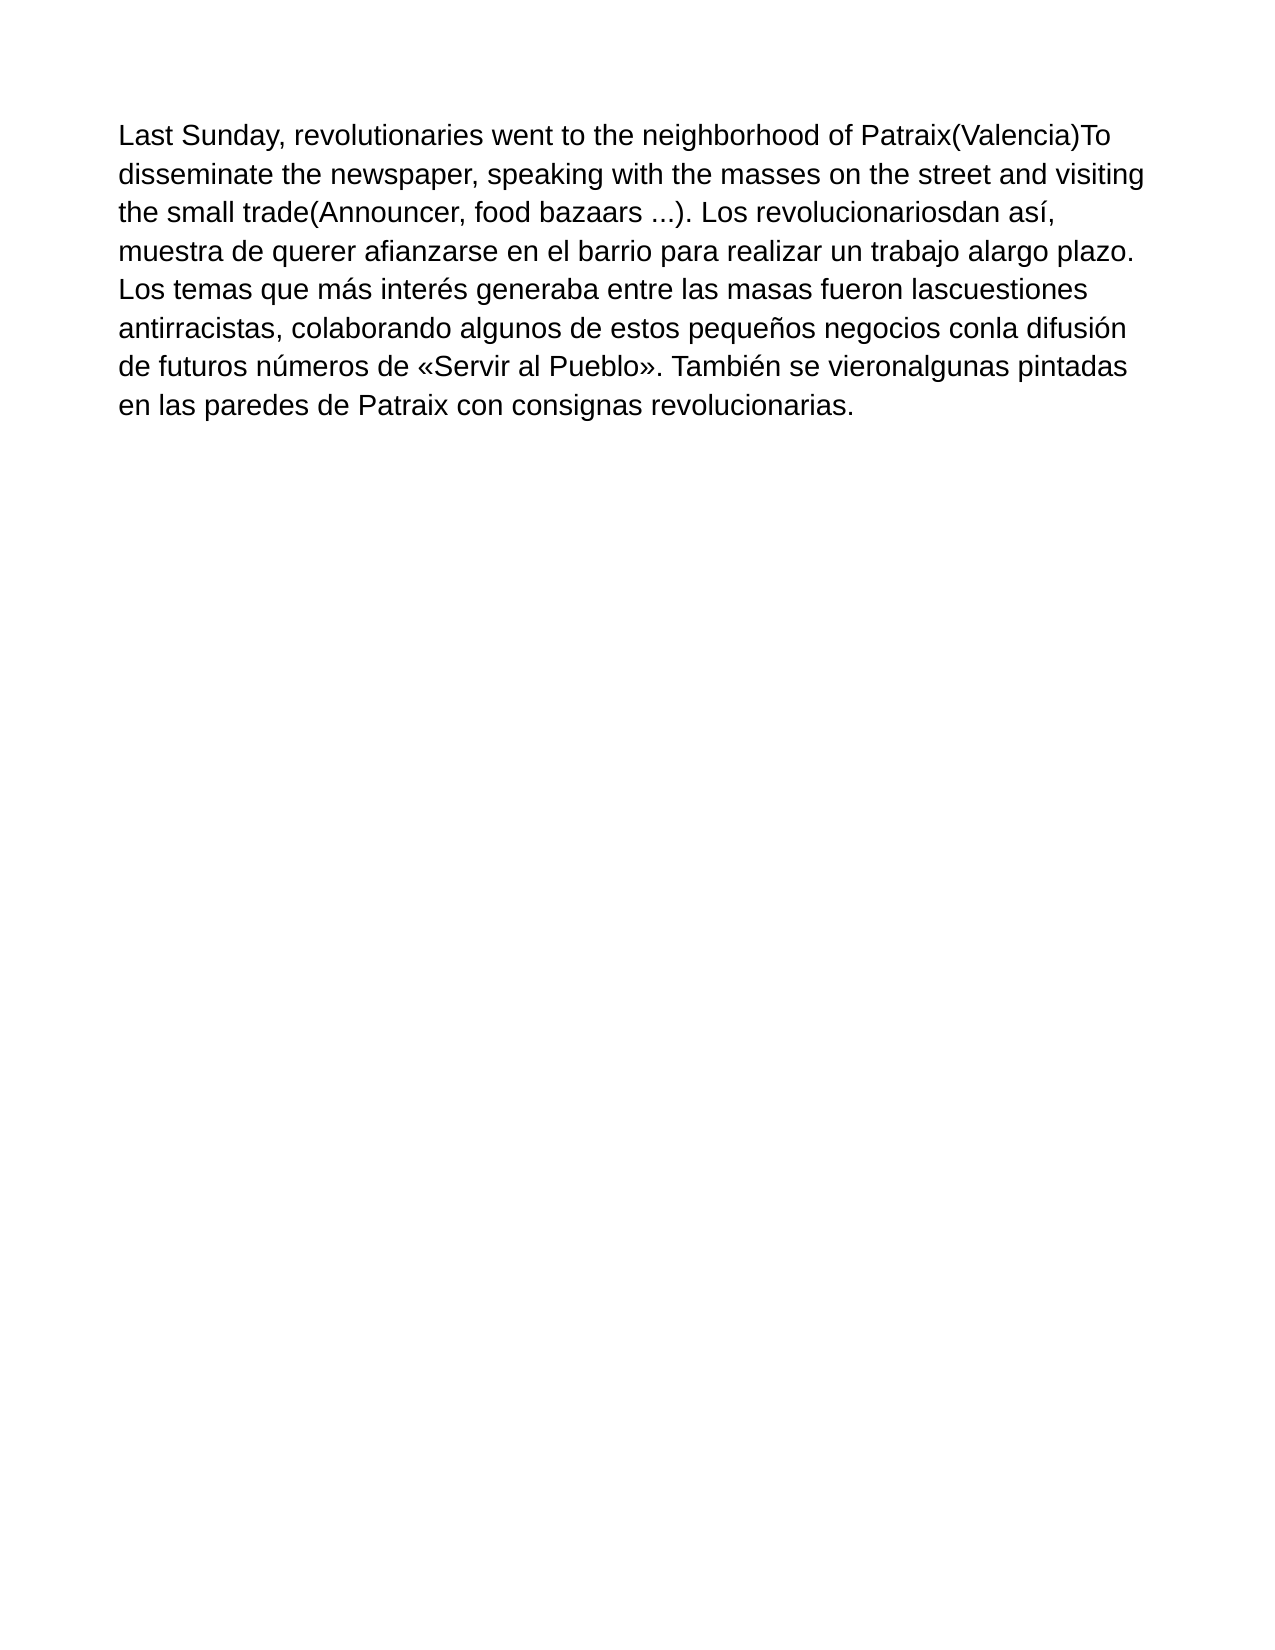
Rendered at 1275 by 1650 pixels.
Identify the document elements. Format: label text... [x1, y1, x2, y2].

text Last Sunday, revolutionaries went to the neighborhood of Patraix(Valencia)To disseminate the newspaper, speaking with the masses on the street and visiting the small trade(Announcer, food bazaars ...). Los revolucionariosdan así, muestra de querer afianzarse en el barrio para realizar un trabajo alargo plazo. Los temas que más interés generaba entre las masas fueron lascuestiones antirracistas, colaborando algunos de estos pequeños negocios conla difusión de futuros números de «Servir al Pueblo». También se vieronalgunas pintadas en las paredes de Patraix con consignas revolucionarias. [118, 118, 1157, 421]
